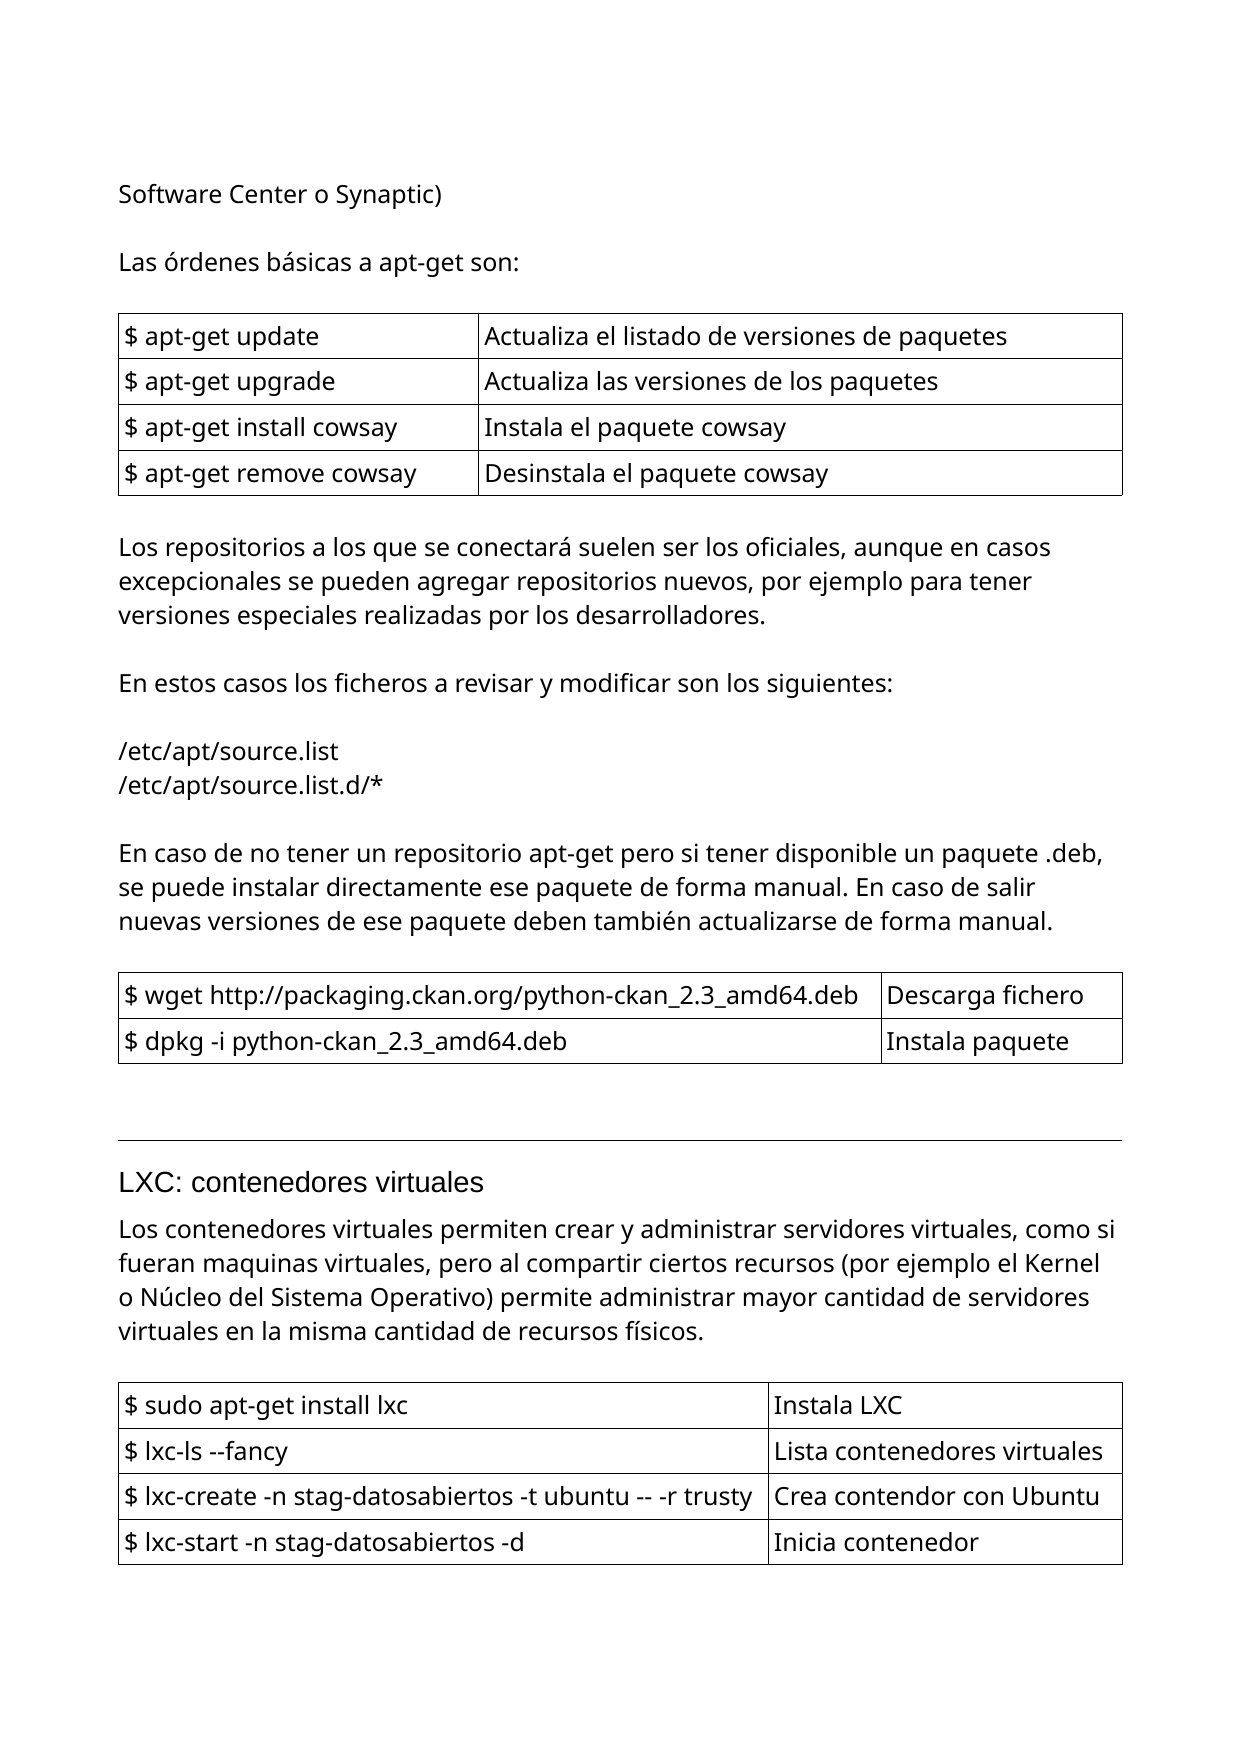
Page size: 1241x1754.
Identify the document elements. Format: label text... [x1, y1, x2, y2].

table_cell Desinstala el paquete cowsay [479, 451, 1122, 495]
text En estos casos los ficheros a revisar y modificar son los siguientes: [118, 666, 1122, 699]
text Los repositorios a los que se conectará suelen ser los oficiales, aunque en casos excepcionales se pueden agregar repositorios nuevos, por ejemplo para tener versiones especiales realizadas por los desarrolladores. [118, 529, 1122, 631]
table_cell $ dpkg -i python-ckan_2.3_amd64.deb [119, 1019, 881, 1063]
table_cell Lista contenedores virtuales [769, 1429, 1122, 1473]
table_cell Inicia contenedor [769, 1520, 1122, 1564]
table_cell Actualiza las versiones de los paquetes [479, 359, 1122, 404]
subtitle LXC: contenedores virtuales [118, 1165, 1122, 1199]
table_cell Instala paquete [882, 1019, 1122, 1063]
table_cell Instala el paquete cowsay [479, 405, 1122, 449]
text En caso de no tener un repositorio apt-get pero si tener disponible un paquete .deb, se puede instalar directamente ese paquete de forma manual. En caso de salir nuevas versiones de ese paquete deben también actualizarse de forma manual. [118, 836, 1122, 938]
table_cell $ apt-get install cowsay [119, 405, 478, 449]
table_header $ wget http://packaging.ckan.org/python-ckan_2.3_amd64.deb [119, 973, 881, 1018]
table_header Descarga fichero [882, 973, 1122, 1018]
table_header $ apt-get update [119, 314, 478, 358]
table_cell $ lxc-start -n stag-datosabiertos -d [119, 1520, 768, 1564]
table_header Actualiza el listado de versiones de paquetes [479, 314, 1122, 358]
table_cell $ apt-get upgrade [119, 359, 478, 404]
text Las órdenes básicas a apt-get son: [118, 244, 1122, 278]
table_header Instala LXC [769, 1383, 1122, 1427]
table_cell $ lxc-create -n stag-datosabiertos -t ubuntu -- -r trusty [119, 1474, 768, 1519]
text /etc/apt/source.list [118, 734, 1122, 768]
text Software Center o Synaptic) [118, 176, 1122, 210]
table_cell Crea contendor con Ubuntu [769, 1474, 1122, 1519]
table_cell $ apt-get remove cowsay [119, 451, 478, 495]
text Los contenedores virtuales permiten crear y administrar servidores virtuales, como si fueran maquinas virtuales, pero al compartir ciertos recursos (por ejemplo el Kernel o Núcleo del Sistema Operativo) permite administrar mayor cantidad de servidores virtuales en la misma cantidad de recursos físicos. [118, 1211, 1122, 1348]
text /etc/apt/source.list.d/* [118, 768, 1122, 802]
table_header $ sudo apt-get install lxc [119, 1383, 768, 1427]
table_cell $ lxc-ls --fancy [119, 1429, 768, 1473]
